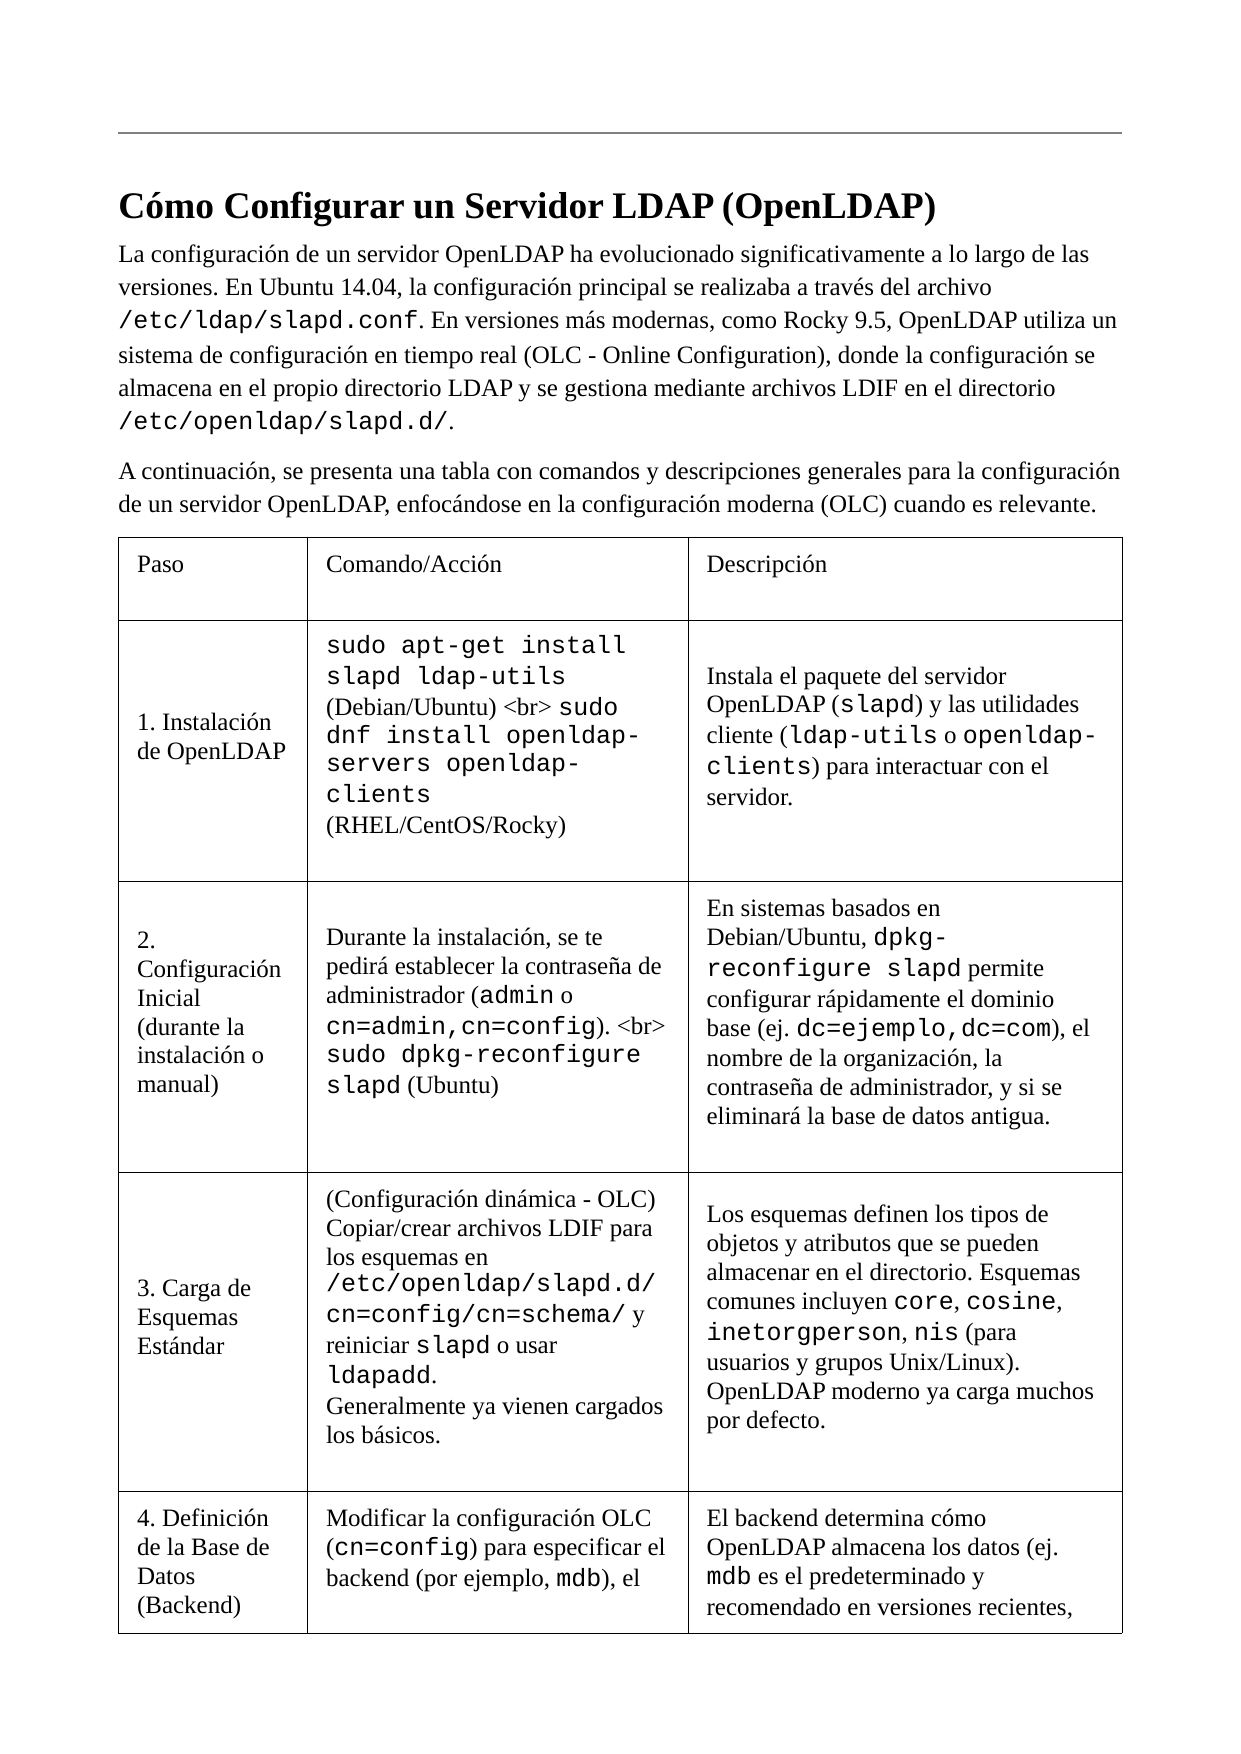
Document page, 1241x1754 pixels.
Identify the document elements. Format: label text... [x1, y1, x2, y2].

table_header Paso [119, 538, 307, 620]
text A continuación, se presenta una tabla con comandos y descripciones generales para la configuración de un servidor OpenLDAP, enfocándose en la configuración moderna (OLC) cuando es relevante. [118, 456, 1122, 518]
table_cell sudo apt-get install slapd ldap-utils (Debian/Ubuntu) <br> sudo dnf install openldap-servers openldap-clients (RHEL/CentOS/Rocky) [308, 621, 688, 881]
table_cell 3. Carga de Esquemas Estándar [119, 1173, 307, 1491]
table_cell Los esquemas definen los tipos de objetos y atributos que se pueden almacenar en el directorio. Esquemas comunes incluyen core, cosine, inetorgperson, nis (para usuarios y grupos Unix/Linux). OpenLDAP moderno ya carga muchos por defecto. [689, 1173, 1122, 1491]
table_cell En sistemas basados en Debian/Ubuntu, dpkg-reconfigure slapd permite configurar rápidamente el dominio base (ej. dc=ejemplo,dc=com), el nombre de la organización, la contraseña de administrador, y si se eliminará la base de datos antigua. [689, 882, 1122, 1172]
subtitle Cómo Configurar un Servidor LDAP (OpenLDAP) [118, 183, 1122, 226]
table_cell Instala el paquete del servidor OpenLDAP (slapd) y las utilidades cliente (ldap-utils o openldap-clients) para interactuar con el servidor. [689, 621, 1122, 881]
table_cell Durante la instalación, se te pedirá establecer la contraseña de administrador (admin o cn=admin,cn=config). <br> sudo dpkg-reconfigure slapd (Ubuntu) [308, 882, 688, 1172]
table_cell El backend determina cómo OpenLDAP almacena los datos (ej. mdb es el predeterminado y recomendado en versiones recientes, [689, 1492, 1122, 1633]
table_header Descripción [689, 538, 1122, 620]
table_cell 4. Definición de la Base de Datos (Backend) [119, 1492, 307, 1633]
table_cell 1. Instalación de OpenLDAP [119, 621, 307, 881]
table_header Comando/Acción [308, 538, 688, 620]
text La configuración de un servidor OpenLDAP ha evolucionado significativamente a lo largo de las versiones. En Ubuntu 14.04, la configuración principal se realizaba a través del archivo /etc/ldap/slapd.conf. En versiones más modernas, como Rocky 9.5, OpenLDAP utiliza un sistema de configuración en tiempo real (OLC - Online Configuration), donde la configuración se almacena en el propio directorio LDAP y se gestiona mediante archivos LDIF en el directorio /etc/openldap/slapd.d/. [118, 239, 1122, 437]
table_cell (Configuración dinámica - OLC) Copiar/crear archivos LDIF para los esquemas en /etc/openldap/slapd.d/cn=config/cn=schema/ y reiniciar slapd o usar ldapadd. Generalmente ya vienen cargados los básicos. [308, 1173, 688, 1491]
table_cell Modificar la configuración OLC (cn=config) para especificar el backend (por ejemplo, mdb), el [308, 1492, 688, 1633]
table_cell 2. Configuración Inicial (durante la instalación o manual) [119, 882, 307, 1172]
